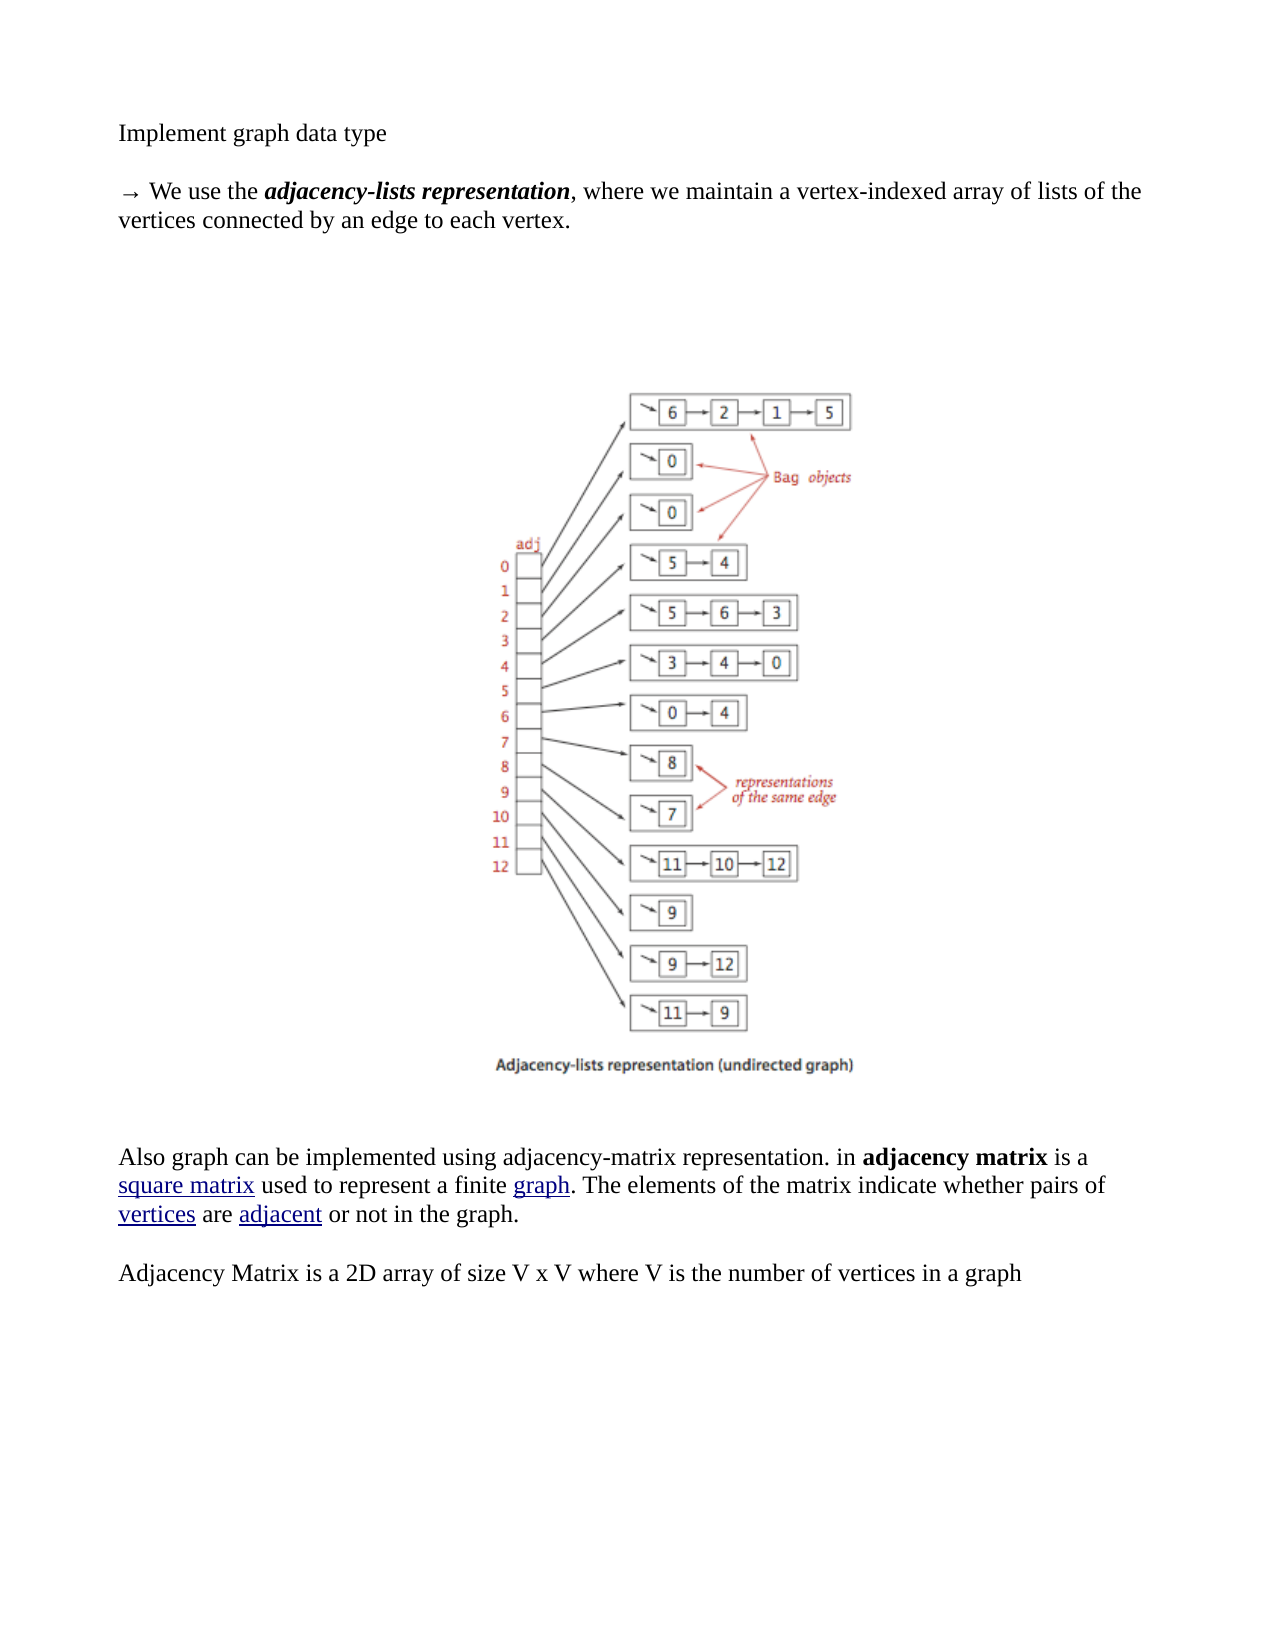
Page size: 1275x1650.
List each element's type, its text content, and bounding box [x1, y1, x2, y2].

text Adjacency Matrix is a 2D array of size V x V where V is the number of vertices in a graph [118, 1258, 1157, 1286]
text Implement graph data type [118, 118, 1157, 147]
text Also graph can be implemented using adjacency-matrix representation. in adjacency matrix is a square matrix used to represent a finite graph. The elements of the matrix indicate whether pairs of vertices are adjacent or not in the graph. [118, 1142, 1157, 1228]
picture [118, 369, 1157, 1089]
text → We use the adjacency-lists representation, where we maintain a vertex-indexed array of lists of the vertices connected by an edge to each vertex. [118, 176, 1157, 234]
